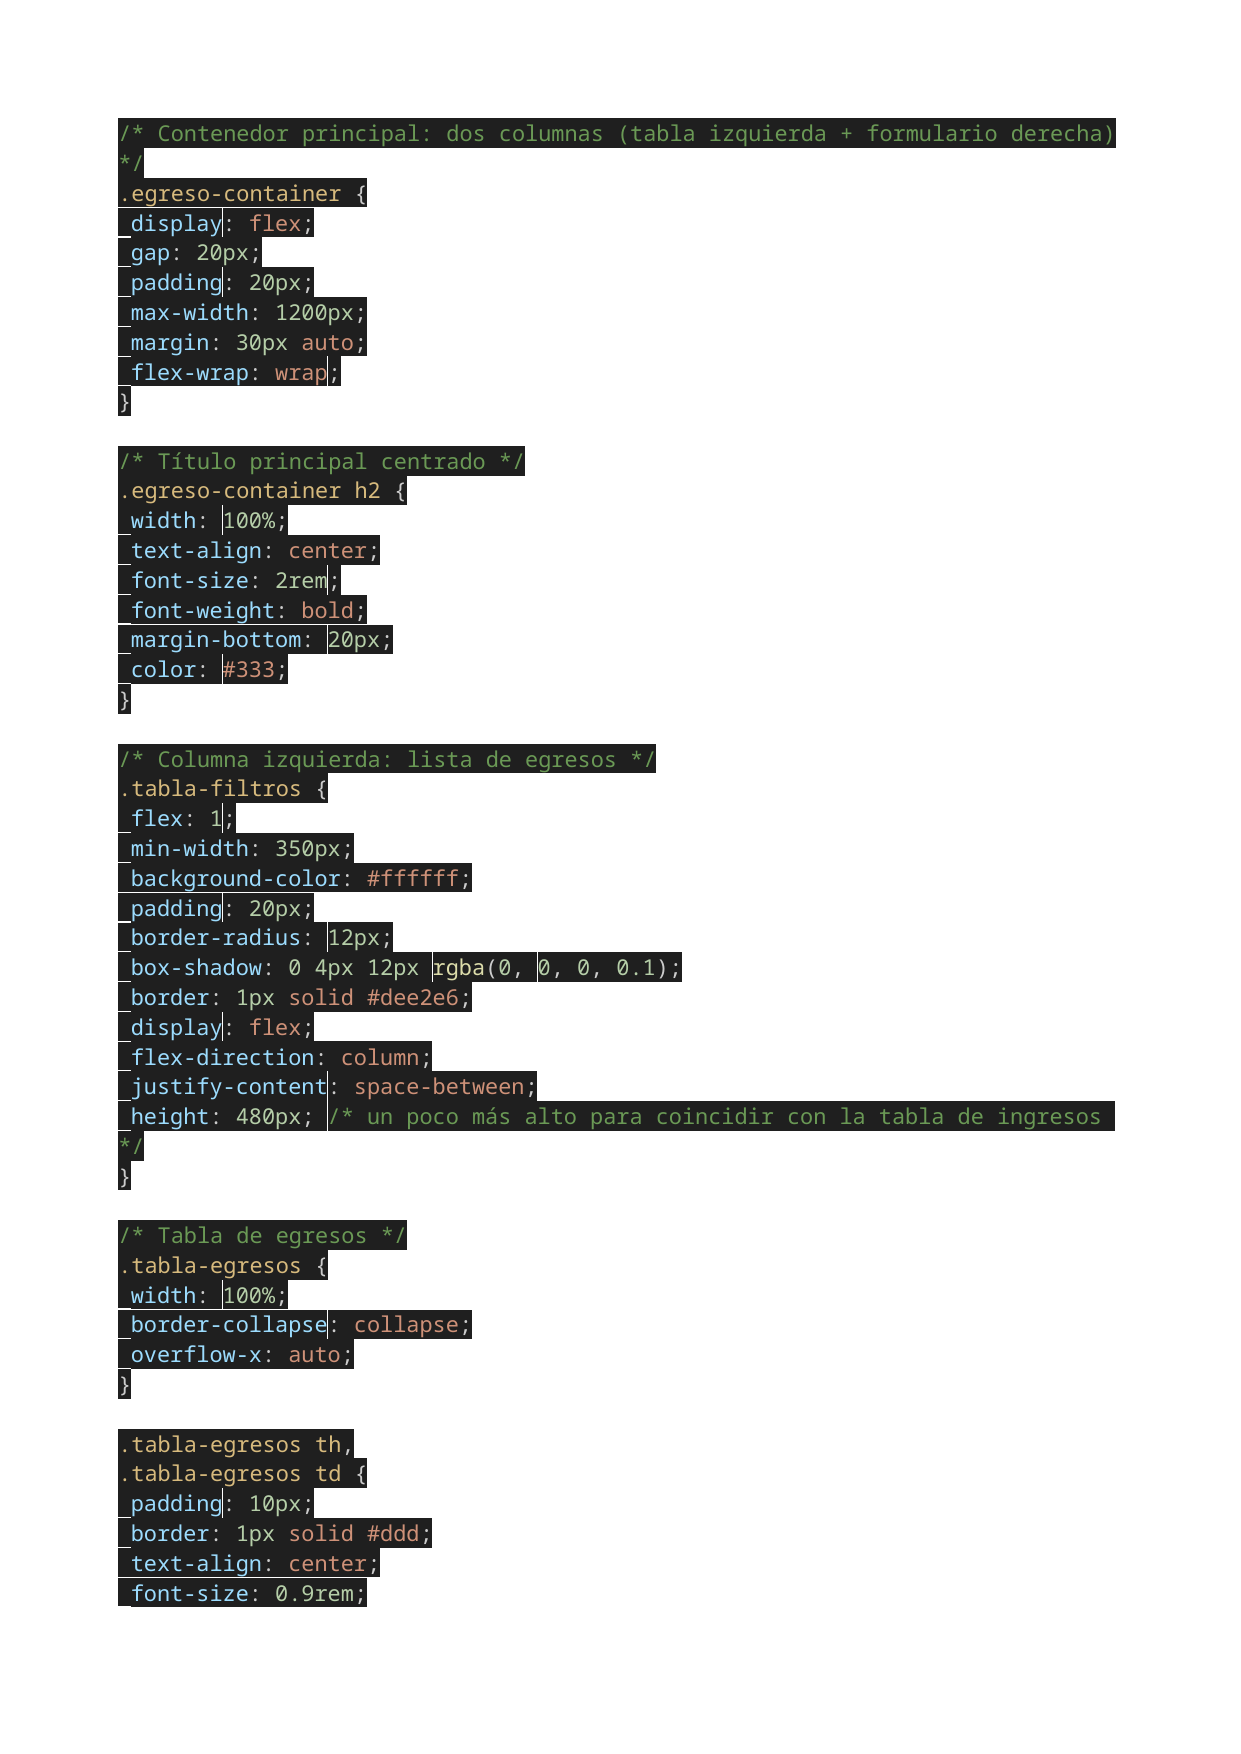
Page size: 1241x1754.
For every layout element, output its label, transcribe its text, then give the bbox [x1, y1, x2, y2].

text width: 100%; [118, 505, 1122, 535]
text .tabla-filtros { [118, 773, 1122, 803]
text min-width: 350px; [118, 833, 1122, 863]
text padding: 20px; [118, 267, 1122, 297]
text .egreso-container { [118, 178, 1122, 207]
text font-weight: bold; [118, 595, 1122, 624]
text flex-direction: column; [118, 1041, 1122, 1071]
text overflow-x: auto; [118, 1339, 1122, 1369]
text display: flex; [118, 1012, 1122, 1041]
text /* Contenedor principal: dos columnas (tabla izquierda + formulario derecha) */ [118, 118, 1122, 178]
text } [118, 386, 1122, 416]
text border: 1px solid #dee2e6; [118, 982, 1122, 1012]
text .tabla-egresos td { [118, 1458, 1122, 1488]
text flex: 1; [118, 803, 1122, 833]
text box-shadow: 0 4px 12px rgba(0, 0, 0, 0.1); [118, 952, 1122, 982]
text padding: 10px; [118, 1488, 1122, 1518]
text .tabla-egresos th, [118, 1428, 1122, 1458]
text color: #333; [118, 654, 1122, 684]
text /* Título principal centrado */ [118, 446, 1122, 476]
text margin: 30px auto; [118, 327, 1122, 356]
text border-collapse: collapse; [118, 1309, 1122, 1339]
text flex-wrap: wrap; [118, 356, 1122, 386]
text } [118, 1161, 1122, 1190]
text } [118, 1369, 1122, 1399]
text padding: 20px; [118, 892, 1122, 922]
text text-align: center; [118, 535, 1122, 565]
text /* Tabla de egresos */ [118, 1220, 1122, 1250]
text } [118, 684, 1122, 714]
text height: 480px; /* un poco más alto para coincidir con la tabla de ingresos */ [118, 1101, 1122, 1161]
text /* Columna izquierda: lista de egresos */ [118, 743, 1122, 773]
text border-radius: 12px; [118, 922, 1122, 952]
text text-align: center; [118, 1548, 1122, 1577]
text max-width: 1200px; [118, 297, 1122, 327]
text .tabla-egresos { [118, 1250, 1122, 1280]
text background-color: #ffffff; [118, 863, 1122, 892]
text .egreso-container h2 { [118, 476, 1122, 505]
text display: flex; [118, 207, 1122, 237]
text justify-content: space-between; [118, 1071, 1122, 1101]
text border: 1px solid #ddd; [118, 1518, 1122, 1548]
text font-size: 0.9rem; [118, 1577, 1122, 1607]
text font-size: 2rem; [118, 565, 1122, 595]
text width: 100%; [118, 1280, 1122, 1309]
text gap: 20px; [118, 237, 1122, 267]
text margin-bottom: 20px; [118, 624, 1122, 654]
